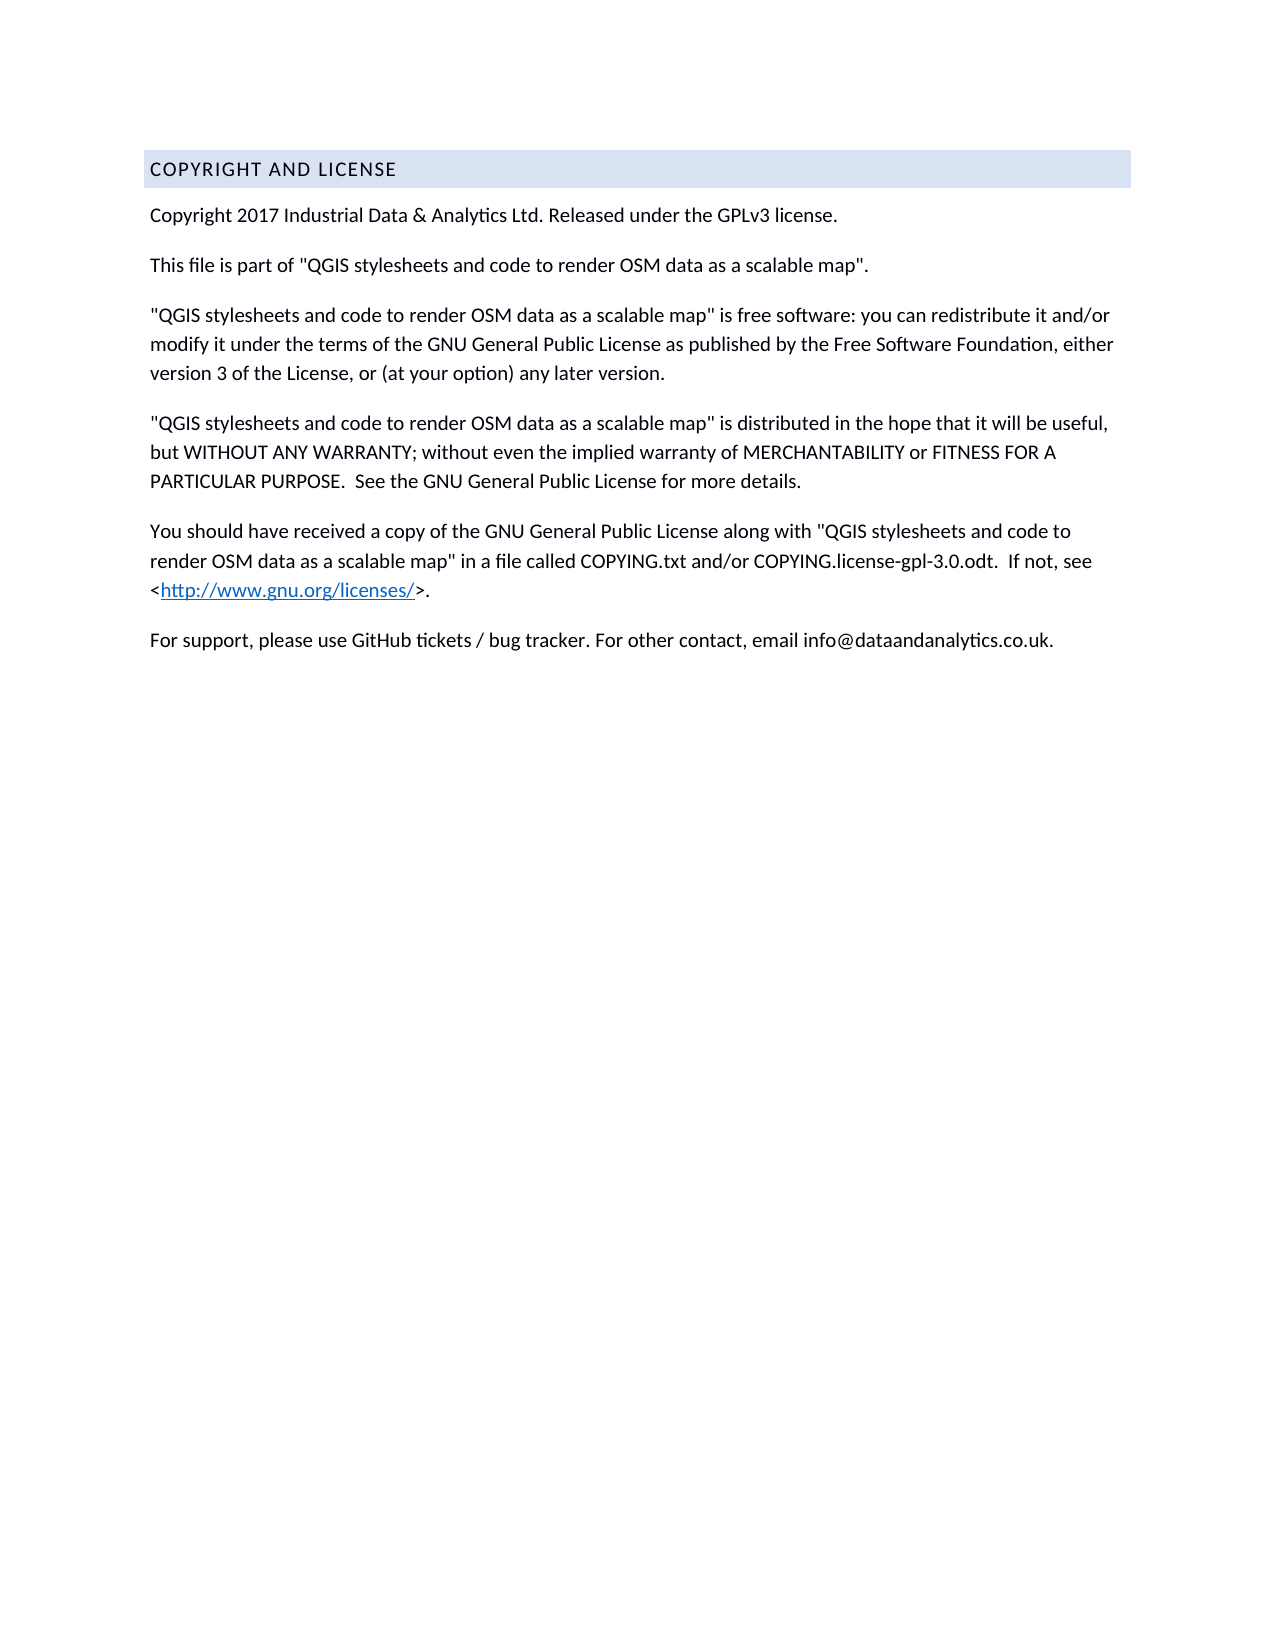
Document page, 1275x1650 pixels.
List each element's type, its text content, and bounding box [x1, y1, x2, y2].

subtitle COPYRIGHT AND LICENSE [150, 156, 1125, 182]
text "QGIS stylesheets and code to render OSM data as a scalable map" is distributed in the hope that it will be useful, but WITHOUT ANY WARRANTY; without even the implied warranty of MERCHANTABILITY or FITNESS FOR A PARTICULAR PURPOSE. See the GNU General Public License for more details. [150, 410, 1125, 494]
text For support, please use GitHub tickets / bug tracker. For other contact, email info@dataandanalytics.co.uk. [150, 627, 1125, 652]
text You should have received a copy of the GNU General Public License along with "QGIS stylesheets and code to render OSM data as a scalable map" in a file called COPYING.txt and/or COPYING.license-gpl-3.0.odt. If not, see <http://www.gnu.org/licenses/>. [150, 519, 1125, 602]
text Copyright 2017 Industrial Data & Analytics Ltd. Released under the GPLv3 license. [150, 202, 1125, 227]
text This file is part of "QGIS stylesheets and code to render OSM data as a scalable map". [150, 252, 1125, 277]
text "QGIS stylesheets and code to render OSM data as a scalable map" is free software: you can redistribute it and/or modify it under the terms of the GNU General Public License as published by the Free Software Foundation, either version 3 of the License, or (at your option) any later version. [150, 302, 1125, 386]
